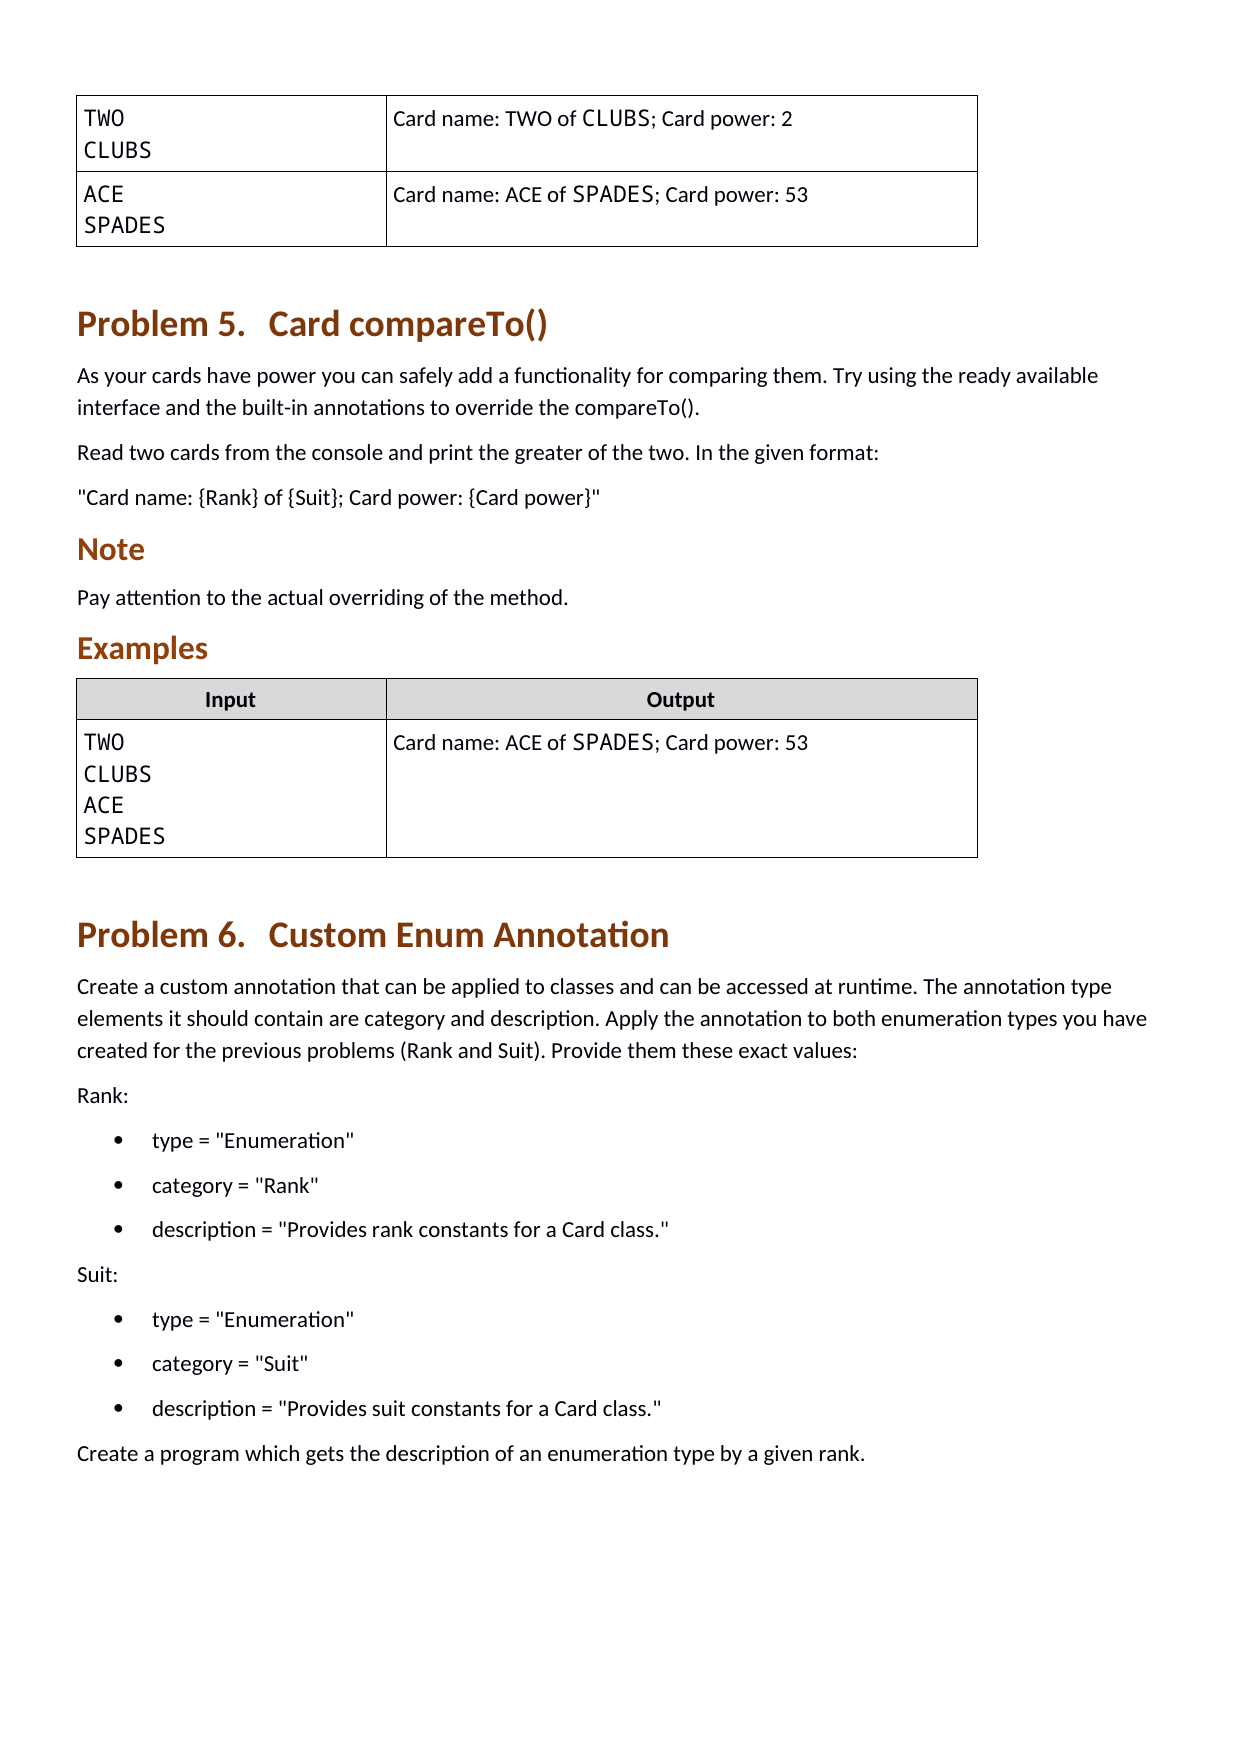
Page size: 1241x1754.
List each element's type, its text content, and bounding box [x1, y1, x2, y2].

text Suit: [77, 1260, 1163, 1288]
subtitle Card compareTo() [77, 300, 1163, 346]
text Create a program which gets the description of an enumeration type by a given rank. [77, 1439, 1163, 1467]
text Rank: [77, 1081, 1163, 1109]
table_cell TWO CLUBS [77, 96, 386, 171]
table_cell Card name: ACE of SPADES; Card power: 53 [387, 172, 977, 246]
list type = "Enumeration" [114, 1126, 1163, 1154]
text Create a custom annotation that can be applied to classes and can be accessed at runtime. The annotation type elements it should contain are category and description. Apply the annotation to both enumeration types you have created for the previous problems (Rank and Suit). Provide them these exact values: [77, 972, 1163, 1065]
text As your cards have power you can safely add a functionality for comparing them. Try using the ready available interface and the built-in annotations to override the compareTo(). [77, 361, 1163, 422]
list type = "Enumeration" [114, 1305, 1163, 1333]
list category = "Suit" [114, 1349, 1163, 1377]
subtitle Examples [77, 627, 1163, 668]
list description = "Provides rank constants for a Card class." [114, 1215, 1163, 1243]
subtitle Custom Enum Annotation [77, 911, 1163, 957]
subtitle Note [77, 528, 1163, 568]
text "Card name: {Rank} of {Suit}; Card power: {Card power}" [77, 483, 1163, 511]
text Read two cards from the console and print the greater of the two. In the given format: [77, 438, 1163, 466]
table_header Output [387, 679, 977, 719]
table_cell ACE SPADES [77, 172, 386, 246]
text Pay attention to the actual overriding of the method. [77, 583, 1163, 611]
table_header Input [77, 679, 386, 719]
list description = "Provides suit constants for a Card class." [114, 1394, 1163, 1422]
table_cell Card name: ACE of SPADES; Card power: 53 [387, 720, 977, 857]
list category = "Rank" [114, 1171, 1163, 1199]
table_cell Card name: TWO of CLUBS; Card power: 2 [387, 96, 977, 171]
table_cell TWO CLUBS ACE SPADES [77, 720, 386, 857]
